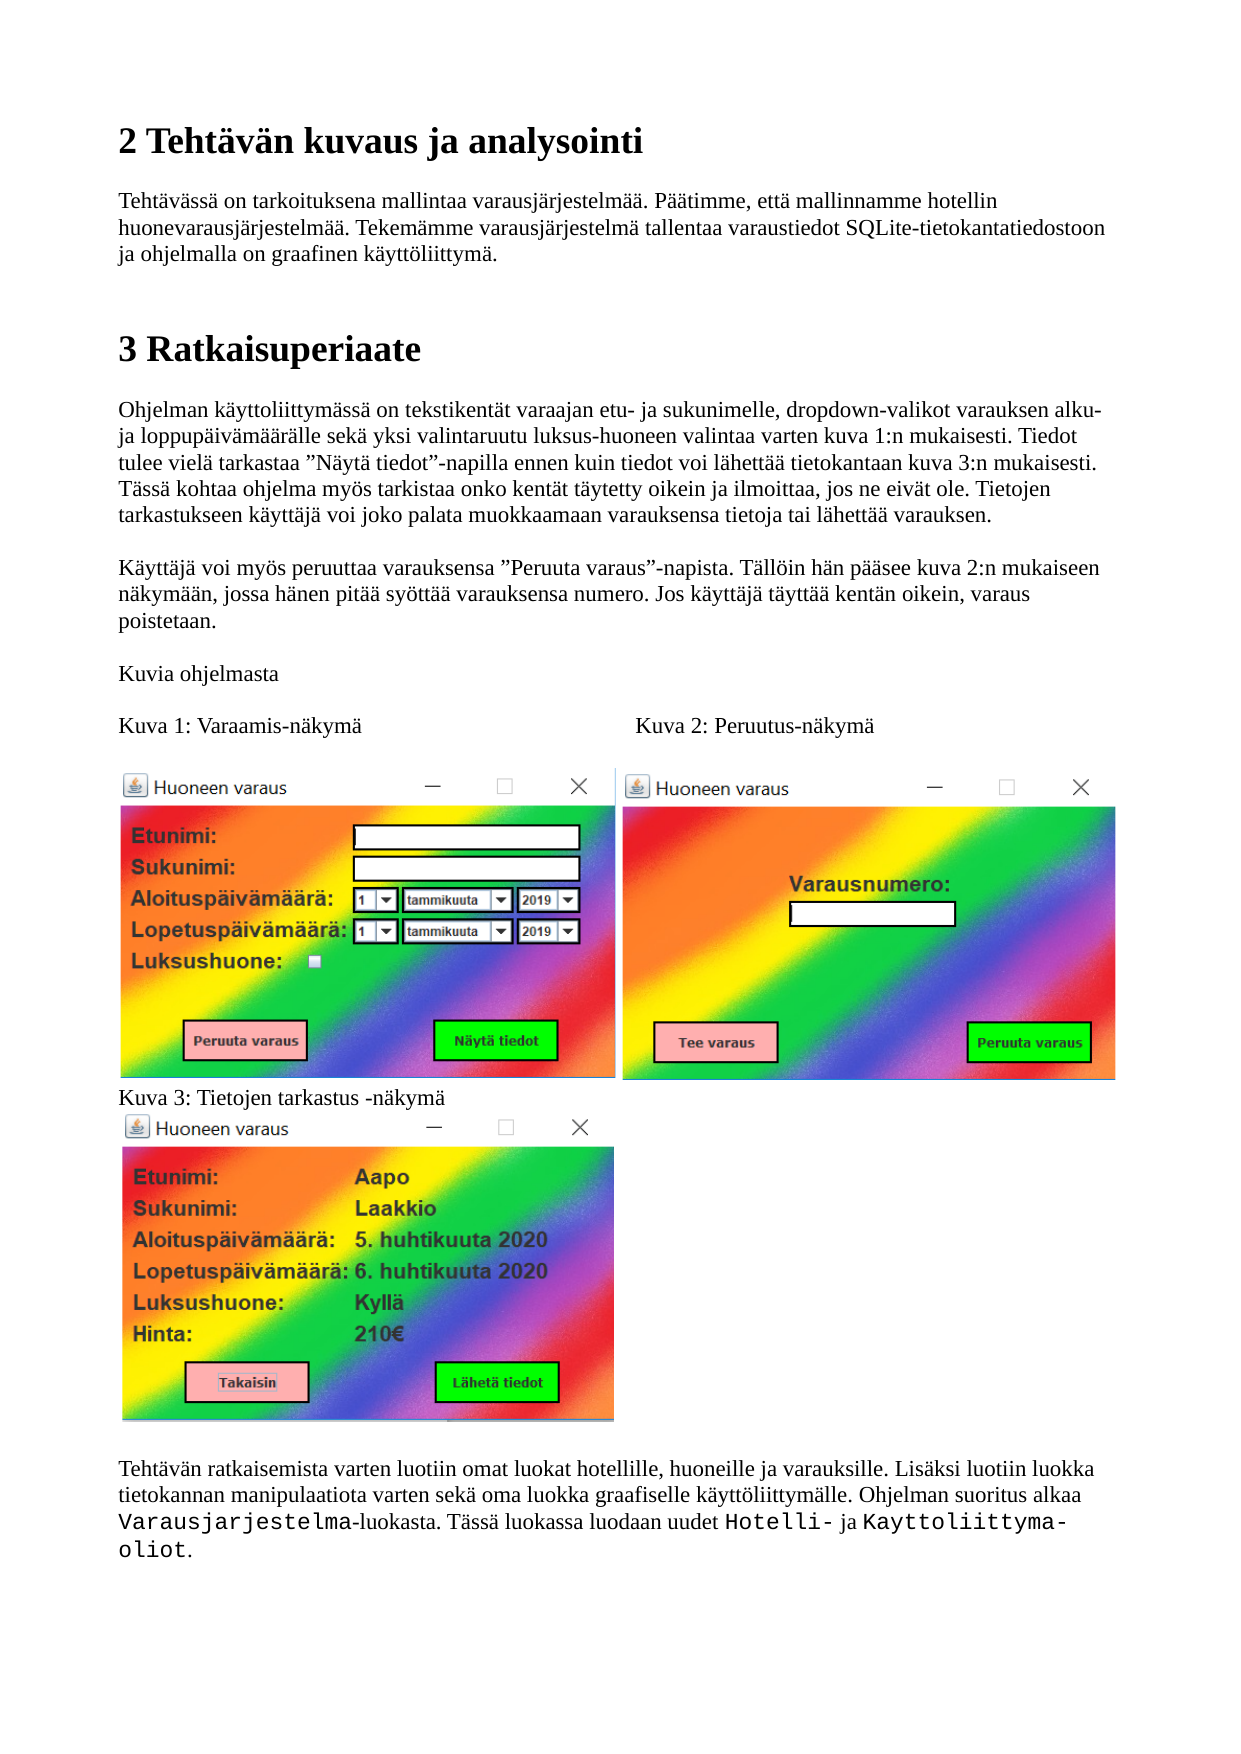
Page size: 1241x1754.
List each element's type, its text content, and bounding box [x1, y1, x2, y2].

picture [622, 771, 1116, 1080]
text Ohjelman käyttoliittymässä on tekstikentät varaajan etu- ja sukunimelle, dropdown-valikot varauksen alku- ja loppupäivämäärälle sekä yksi valintaruutu luksus-huoneen valintaa varten kuva 1:n mukaisesti. Tiedot tulee vielä tarkastaa ”Näytä tiedot”-napilla ennen kuin tiedot voi lähettää tietokantaan kuva 3:n mukaisesti. Tässä kohtaa ohjelma myös tarkistaa onko kentät täytetty oikein ja ilmoittaa, jos ne eivät ole. Tietojen tarkastukseen käyttäjä voi joko palata muokkaamaan varauksensa tietoja tai lähettää varauksen. [118, 396, 1122, 528]
text Kuva 3: Tietojen tarkastus -näkymä [118, 1084, 1122, 1110]
picture [122, 1110, 614, 1422]
text Kuva 1: Varaamis-näkymä Kuva 2: Peruutus-näkymä [118, 712, 1122, 739]
text 3 Ratkaisuperiaate [118, 327, 1122, 370]
text Kuvia ohjelmasta [118, 659, 1122, 686]
picture [120, 768, 616, 1078]
text Tehtävän ratkaisemista varten luotiin omat luokat hotellille, huoneille ja varauksille. Lisäksi luotiin luokka tietokannan manipulaatiota varten sekä oma luokka graafiselle käyttöliittymälle. Ohjelman suoritus alkaa Varausjarjestelma-luokasta. Tässä luokassa luodaan uudet Hotelli- ja Kayttoliittyma-oliot. [118, 1455, 1122, 1564]
text 2 Tehtävän kuvaus ja analysointi [118, 118, 1122, 161]
text Tehtävässä on tarkoituksena mallintaa varausjärjestelmää. Päätimme, että mallinnamme hotellin huonevarausjärjestelmää. Tekemämme varausjärjestelmä tallentaa varaustiedot SQLite-tietokantatiedostoon ja ohjelmalla on graafinen käyttöliittymä. [118, 188, 1122, 267]
text Käyttäjä voi myös peruuttaa varauksensa ”Peruuta varaus”-napista. Tällöin hän pääsee kuva 2:n mukaiseen näkymään, jossa hänen pitää syöttää varauksensa numero. Jos käyttäjä täyttää kentän oikein, varaus poistetaan. [118, 554, 1122, 633]
